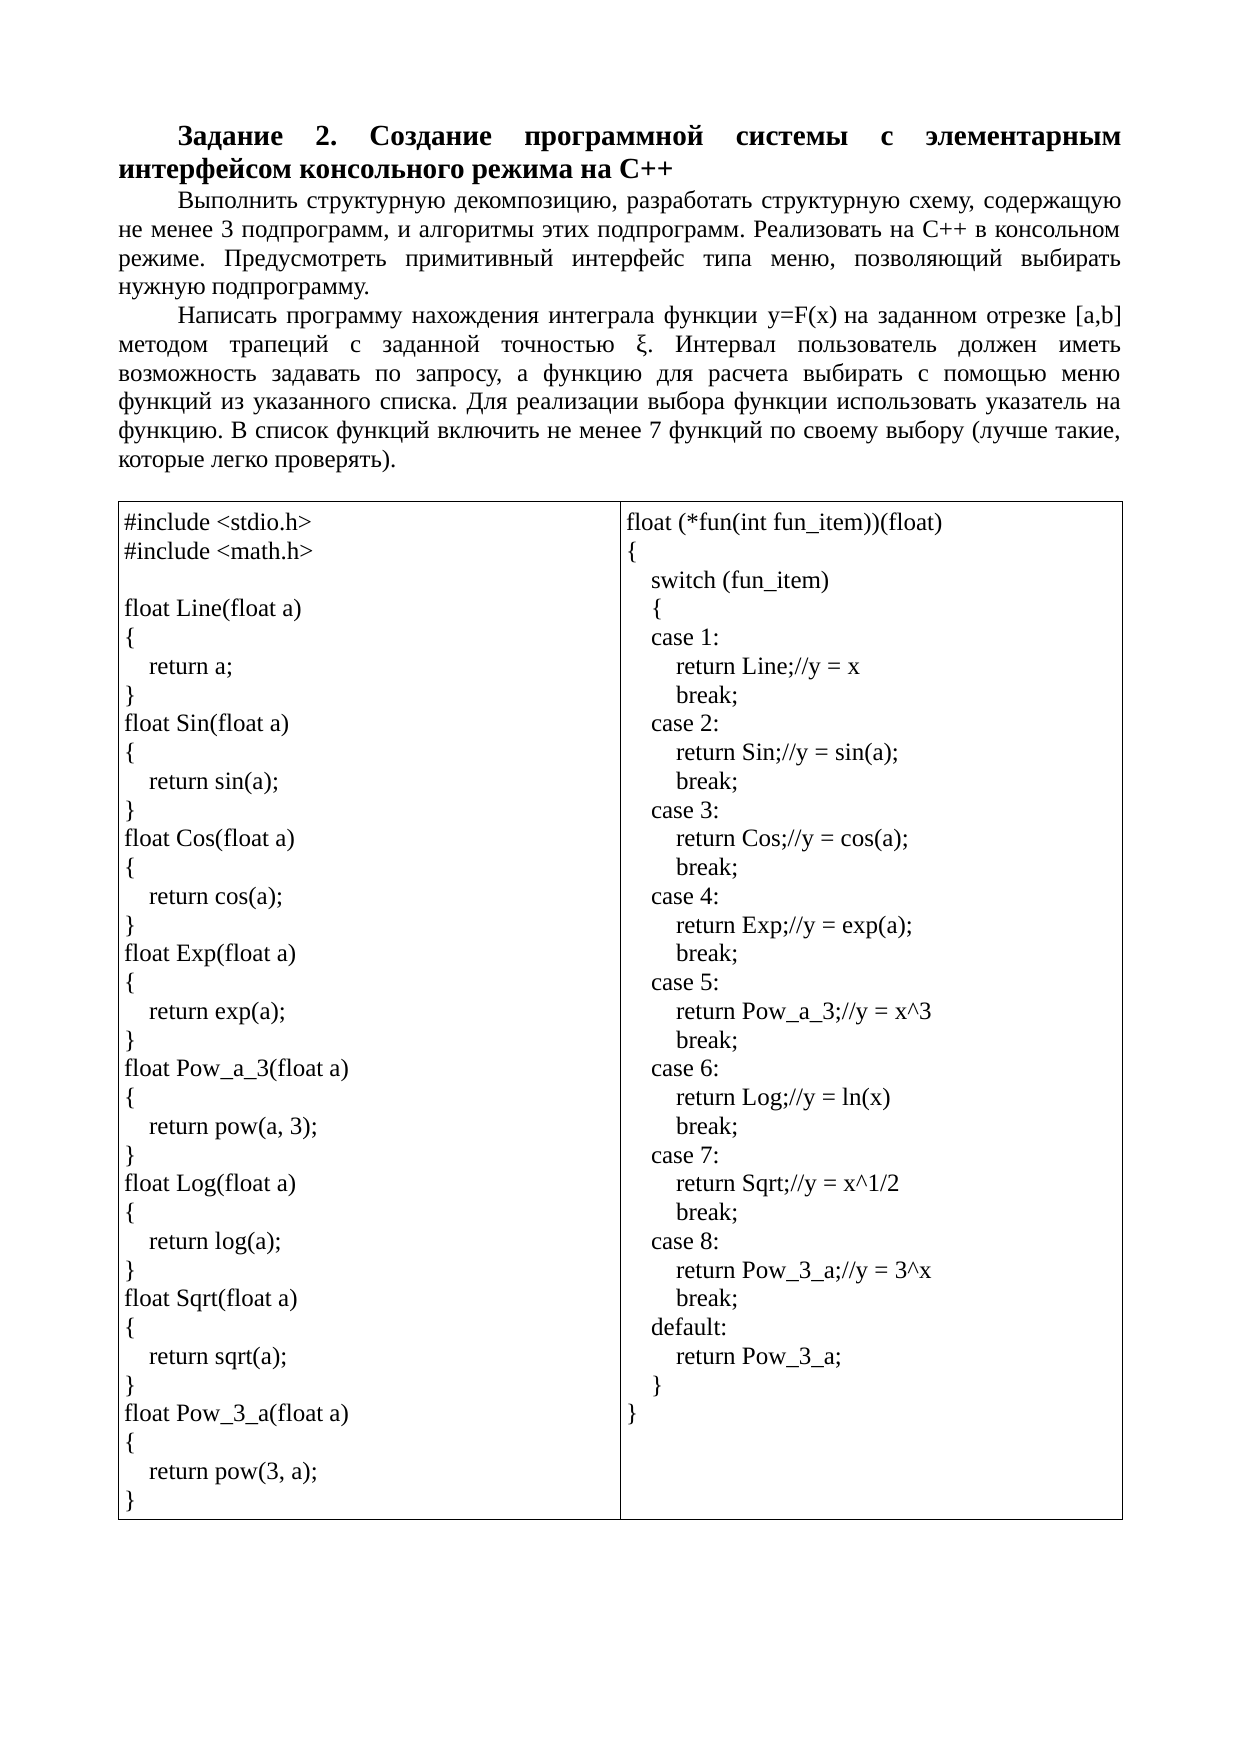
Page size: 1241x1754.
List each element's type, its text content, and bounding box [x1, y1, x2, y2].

table_header float (*fun(int fun_item))(float) { switch (fun_item) { case 1: return Line;//y = x break; case 2: return Sin;//y = sin(a); break; case 3: return Cos;//y = cos(a); break; case 4: return Exp;//y = exp(a); break; case 5: return Pow_a_3;//y = x^3 break; case 6: return Log;//y = ln(x) break; case 7: return Sqrt;//y = x^1/2 break; case 8: return Pow_3_a;//y = 3^x break; default: return Pow_3_a; } } [621, 502, 1122, 1519]
text Задание 2. Создание программной системы с элементарным интерфейсом консольного режима на С++ [118, 118, 1122, 185]
text Написать программу нахождения интеграла функции y=F(x) на заданном отрезке [a,b] методом трапеций с заданной точностью ξ. Интервал пользователь должен иметь возможность задавать по запросу, а функцию для расчета выбирать с помощью меню функций из указанного списка. Для реализации выбора функции использовать указатель на функцию. В список функций включить не менее 7 функций по своему выбору (лучше такие, которые легко проверять). [118, 300, 1122, 473]
table_header #include <stdio.h> #include <math.h> float Line(float a) { return a; } float Sin(float a) { return sin(a); } float Cos(float a) { return cos(a); } float Exp(float a) { return exp(a); } float Pow_a_3(float a) { return pow(a, 3); } float Log(float a) { return log(a); } float Sqrt(float a) { return sqrt(a); } float Pow_3_a(float a) { return pow(3, a); } [119, 502, 620, 1519]
text Выполнить структурную декомпозицию, разработать структурную схему, содержащую не менее 3 подпрограмм, и алгоритмы этих подпрограмм. Реализовать на С++ в консольном режиме. Предусмотреть примитивный интерфейс типа меню, позволяющий выбирать нужную подпрограмму. [118, 185, 1122, 300]
